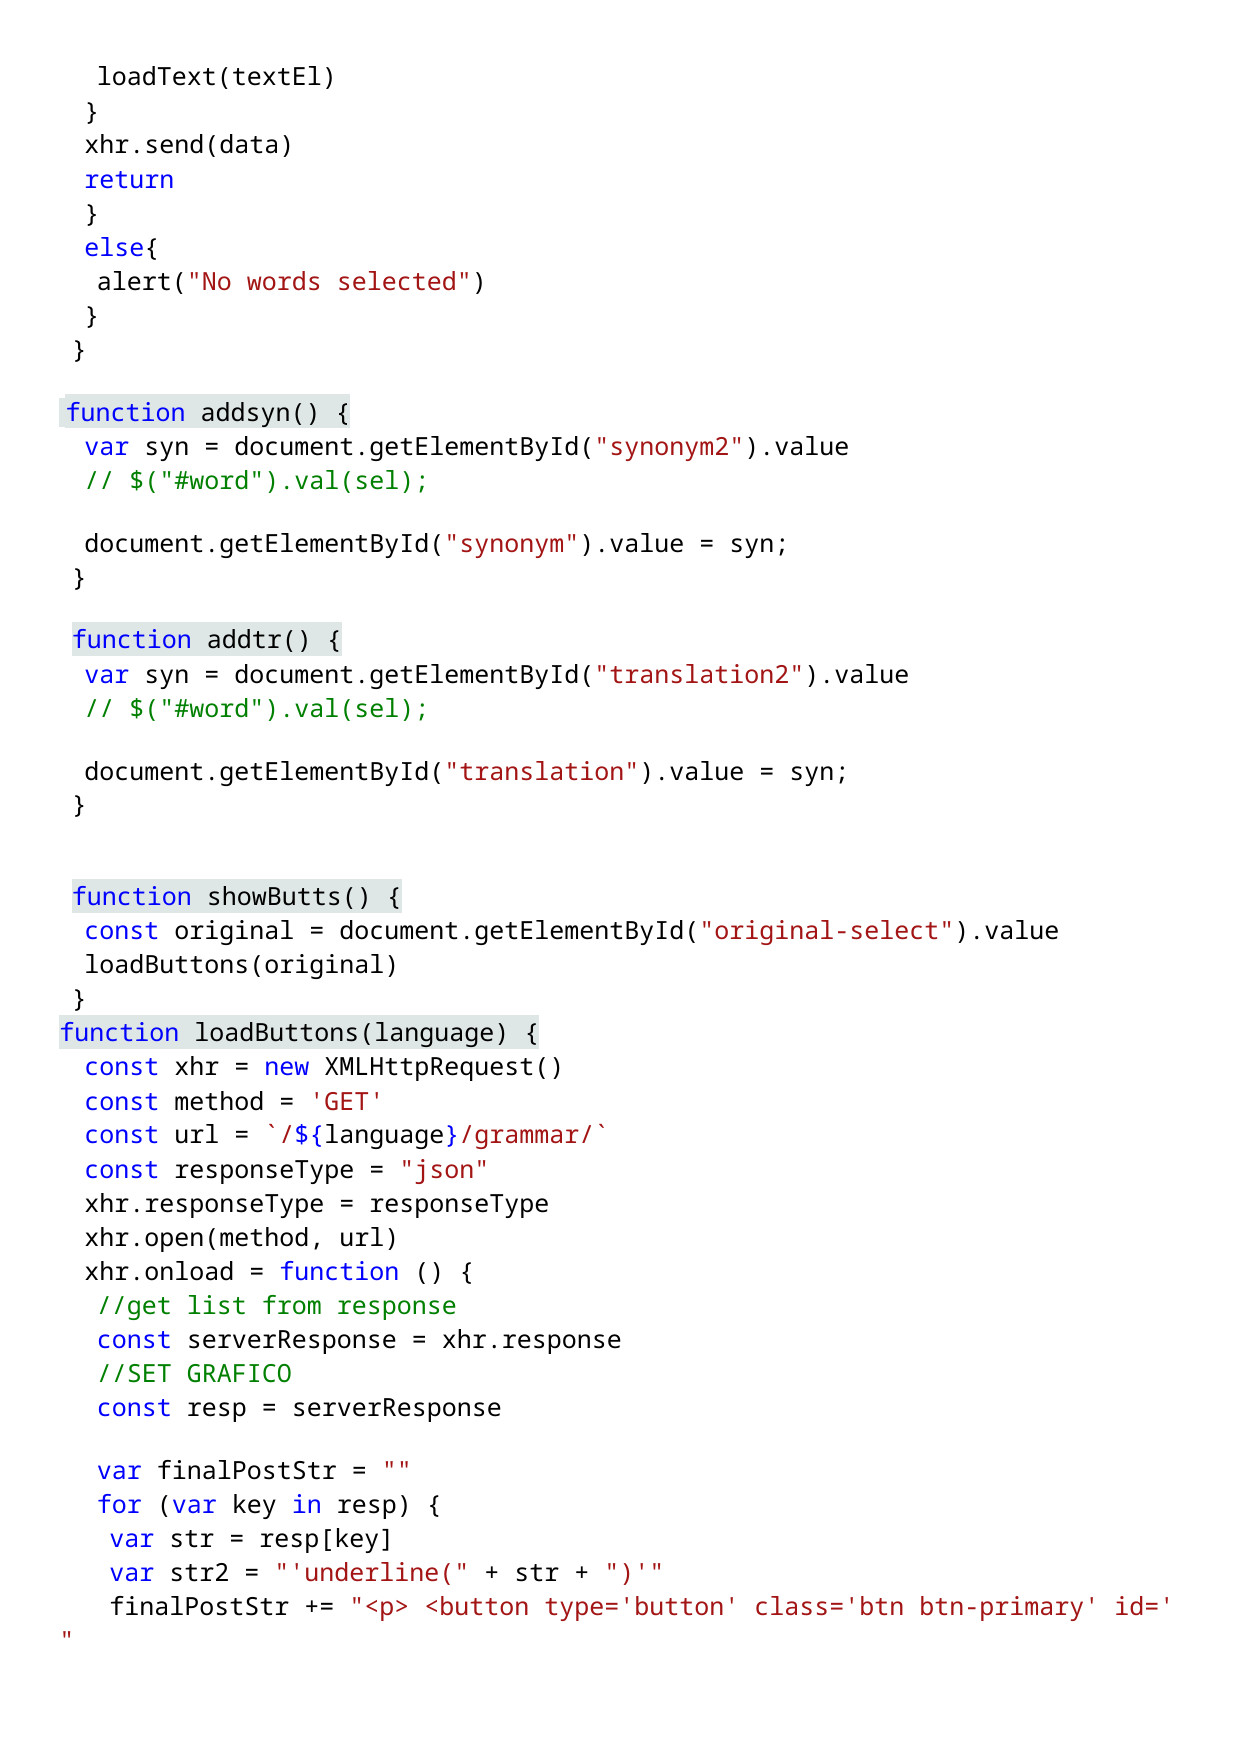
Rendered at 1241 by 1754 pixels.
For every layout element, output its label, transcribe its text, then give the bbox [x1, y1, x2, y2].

text function showButts() { [59, 879, 1181, 913]
text xhr.send(data) [59, 127, 1181, 161]
text var finalPostStr = "" [59, 1452, 1181, 1487]
text const xhr = new XMLHttpRequest() [59, 1049, 1181, 1083]
text function addsyn() { [59, 394, 1181, 428]
text //SET GRAFICO [59, 1356, 1181, 1390]
text const url = `/${language}/grammar/` [59, 1117, 1181, 1151]
text const resp = serverResponse [59, 1390, 1181, 1424]
text } [59, 93, 1181, 127]
text function addtr() { [59, 622, 1181, 656]
text var str2 = "'underline(" + str + ")'" [59, 1555, 1181, 1589]
text } [59, 195, 1181, 229]
text const method = 'GET' [59, 1083, 1181, 1117]
text loadText(textEl) [59, 59, 1181, 93]
text loadButtons(original) [59, 947, 1181, 981]
text // $("#word").val(sel); [59, 462, 1181, 497]
text //get list from response [59, 1287, 1181, 1322]
text var syn = document.getElementById("synonym2").value [59, 428, 1181, 462]
text } [59, 332, 1181, 366]
text const responseType = "json" [59, 1151, 1181, 1185]
text finalPostStr += "<p> <button type='button' class='btn btn-primary' id='" [59, 1589, 1181, 1657]
text xhr.responseType = responseType [59, 1185, 1181, 1219]
text function loadButtons(language) { [59, 1015, 1181, 1049]
text xhr.onload = function () { [59, 1253, 1181, 1287]
text } [59, 787, 1181, 821]
text const serverResponse = xhr.response [59, 1322, 1181, 1356]
text document.getElementById("synonym").value = syn; [59, 525, 1181, 559]
text for (var key in resp) { [59, 1487, 1181, 1521]
text alert("No words selected") [59, 263, 1181, 297]
text } [59, 981, 1181, 1015]
text xhr.open(method, url) [59, 1219, 1181, 1253]
text } [59, 297, 1181, 332]
text const original = document.getElementById("original-select").value [59, 913, 1181, 947]
text } [59, 559, 1181, 593]
text else{ [59, 229, 1181, 263]
text return [59, 161, 1181, 195]
text var str = resp[key] [59, 1521, 1181, 1555]
text [59, 1657, 1181, 1691]
text document.getElementById("translation").value = syn; [59, 753, 1181, 787]
text var syn = document.getElementById("translation2").value [59, 656, 1181, 690]
text // $("#word").val(sel); [59, 690, 1181, 724]
